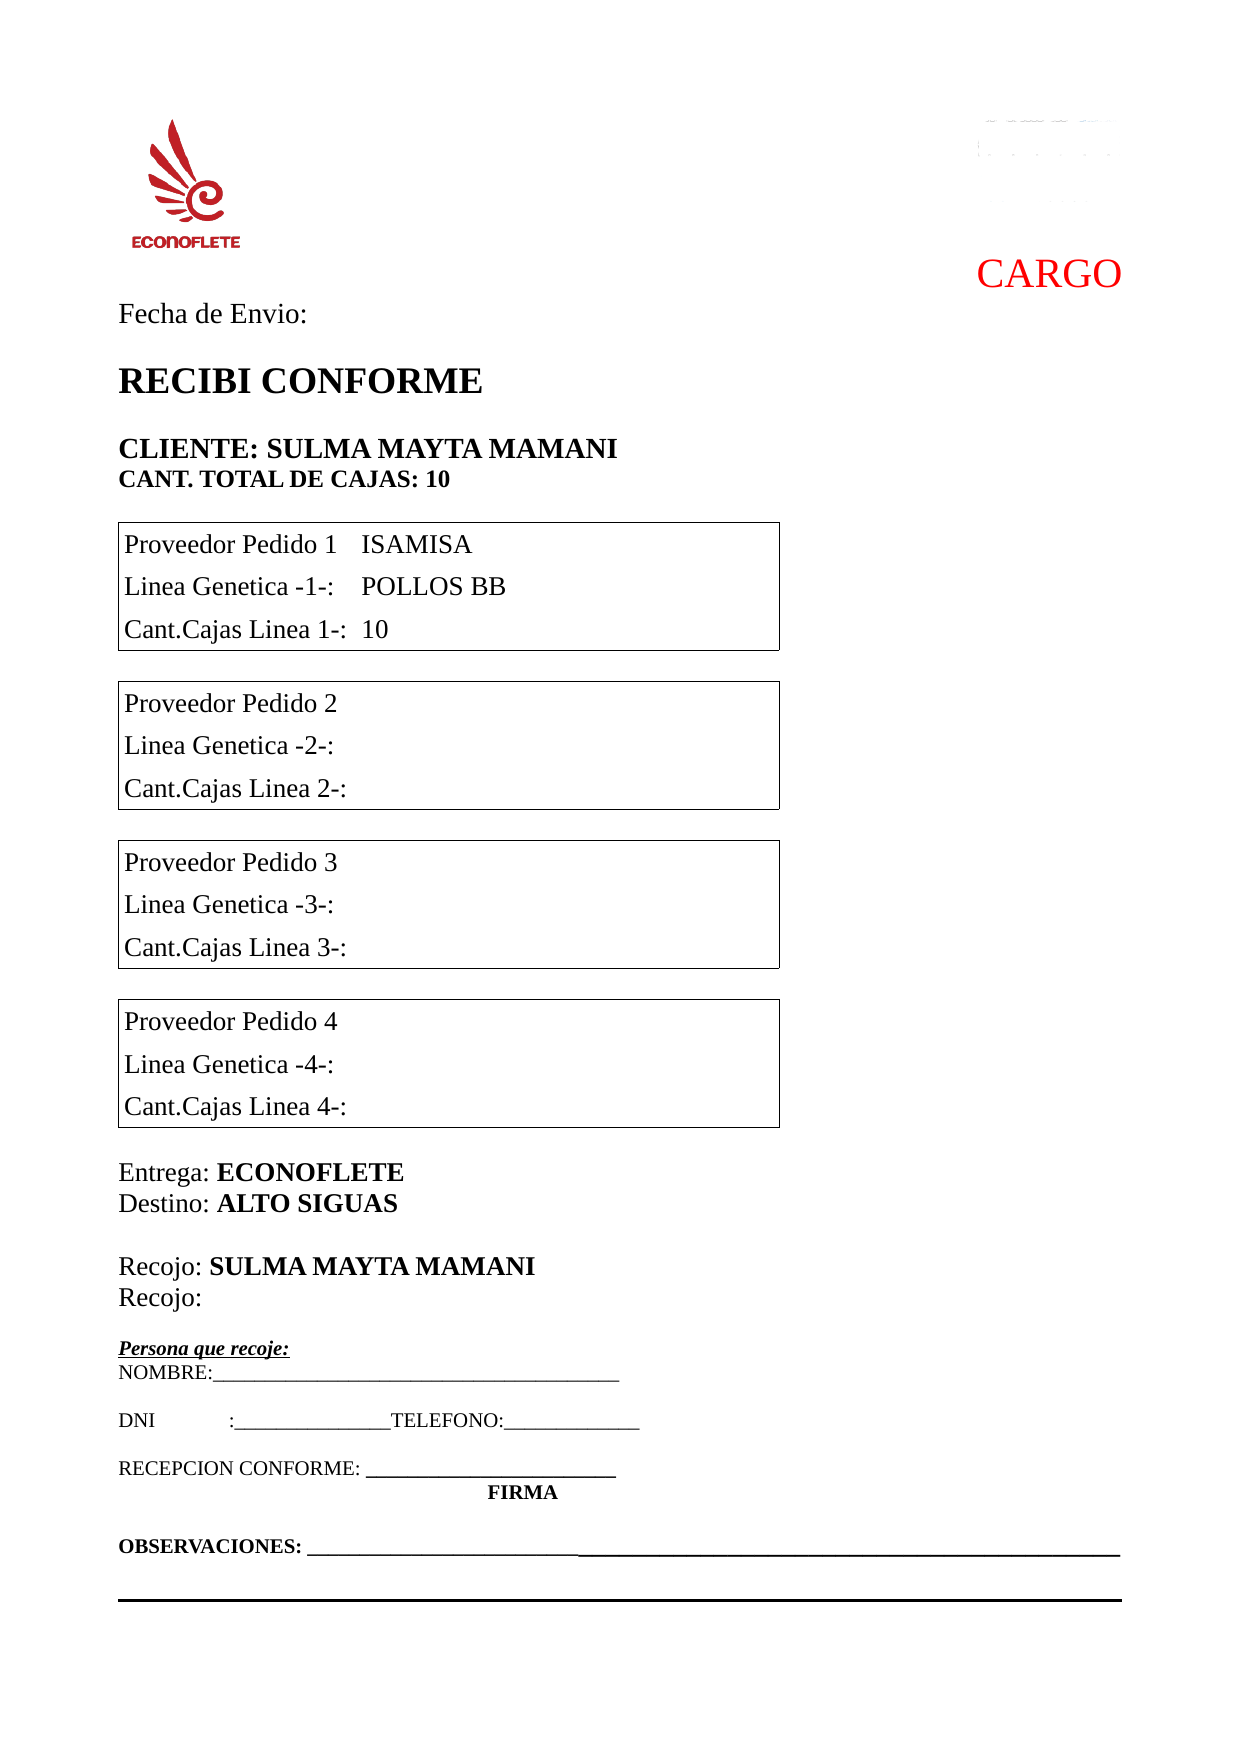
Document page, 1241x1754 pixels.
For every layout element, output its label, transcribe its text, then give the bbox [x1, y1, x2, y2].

table_cell [356, 883, 779, 926]
table_cell Proveedor Pedido 2 [119, 682, 356, 724]
table_cell [356, 810, 779, 840]
text RECIBI CONFORME [118, 359, 1122, 402]
text Fecha de Envio: [118, 297, 1122, 330]
text CANT. TOTAL DE CAJAS: 10 [118, 464, 1122, 493]
table_cell [118, 810, 356, 840]
table_cell Linea Genetica -4-: [119, 1042, 356, 1085]
table_cell [356, 766, 779, 809]
table_cell [356, 682, 779, 724]
table_header Proveedor Pedido 1 [119, 523, 356, 564]
table_cell Linea Genetica -1-: [119, 565, 356, 607]
text Entrega: ECONOFLETE [118, 1156, 1122, 1187]
text DNI :_______________TELEFONO:_____________ [118, 1408, 1122, 1432]
text RECEPCION CONFORME: ________________________ [118, 1456, 1122, 1480]
table_cell [356, 651, 779, 681]
text OBSERVACIONES: __________________________________________________________________ [118, 1528, 1122, 1559]
table_cell [356, 1085, 779, 1127]
table_cell [118, 969, 356, 999]
table_cell [356, 841, 779, 883]
table_cell Cant.Cajas Linea 1-: [119, 607, 356, 650]
text CLIENTE: SULMA MAYTA MAMANI [118, 431, 1122, 464]
text Persona que recoje: [118, 1336, 1122, 1360]
picture [118, 118, 254, 249]
text FIRMA [118, 1480, 1122, 1504]
table_cell 10 [356, 607, 779, 650]
table_cell Proveedor Pedido 4 [119, 1000, 356, 1042]
table_header ISAMISA [356, 523, 779, 564]
text CARGO [118, 224, 1122, 297]
text Destino: ALTO SIGUAS [118, 1187, 1122, 1218]
table_cell [356, 1000, 779, 1042]
table_cell Linea Genetica -3-: [119, 883, 356, 926]
table_cell Cant.Cajas Linea 3-: [119, 926, 356, 968]
table_cell [118, 651, 356, 681]
text NOMBRE:_______________________________________ [118, 1360, 1122, 1384]
table_cell Cant.Cajas Linea 2-: [119, 766, 356, 809]
table_cell [356, 926, 779, 968]
table_cell Proveedor Pedido 3 [119, 841, 356, 883]
text Recojo: SULMA MAYTA MAMANI [118, 1249, 1122, 1281]
table_cell POLLOS BB [356, 565, 779, 607]
table_cell [356, 1042, 779, 1085]
table_cell Cant.Cajas Linea 4-: [119, 1085, 356, 1127]
table_cell Linea Genetica -2-: [119, 724, 356, 766]
table_cell [356, 969, 779, 999]
table_cell [356, 724, 779, 766]
text Recojo: [118, 1281, 1122, 1312]
